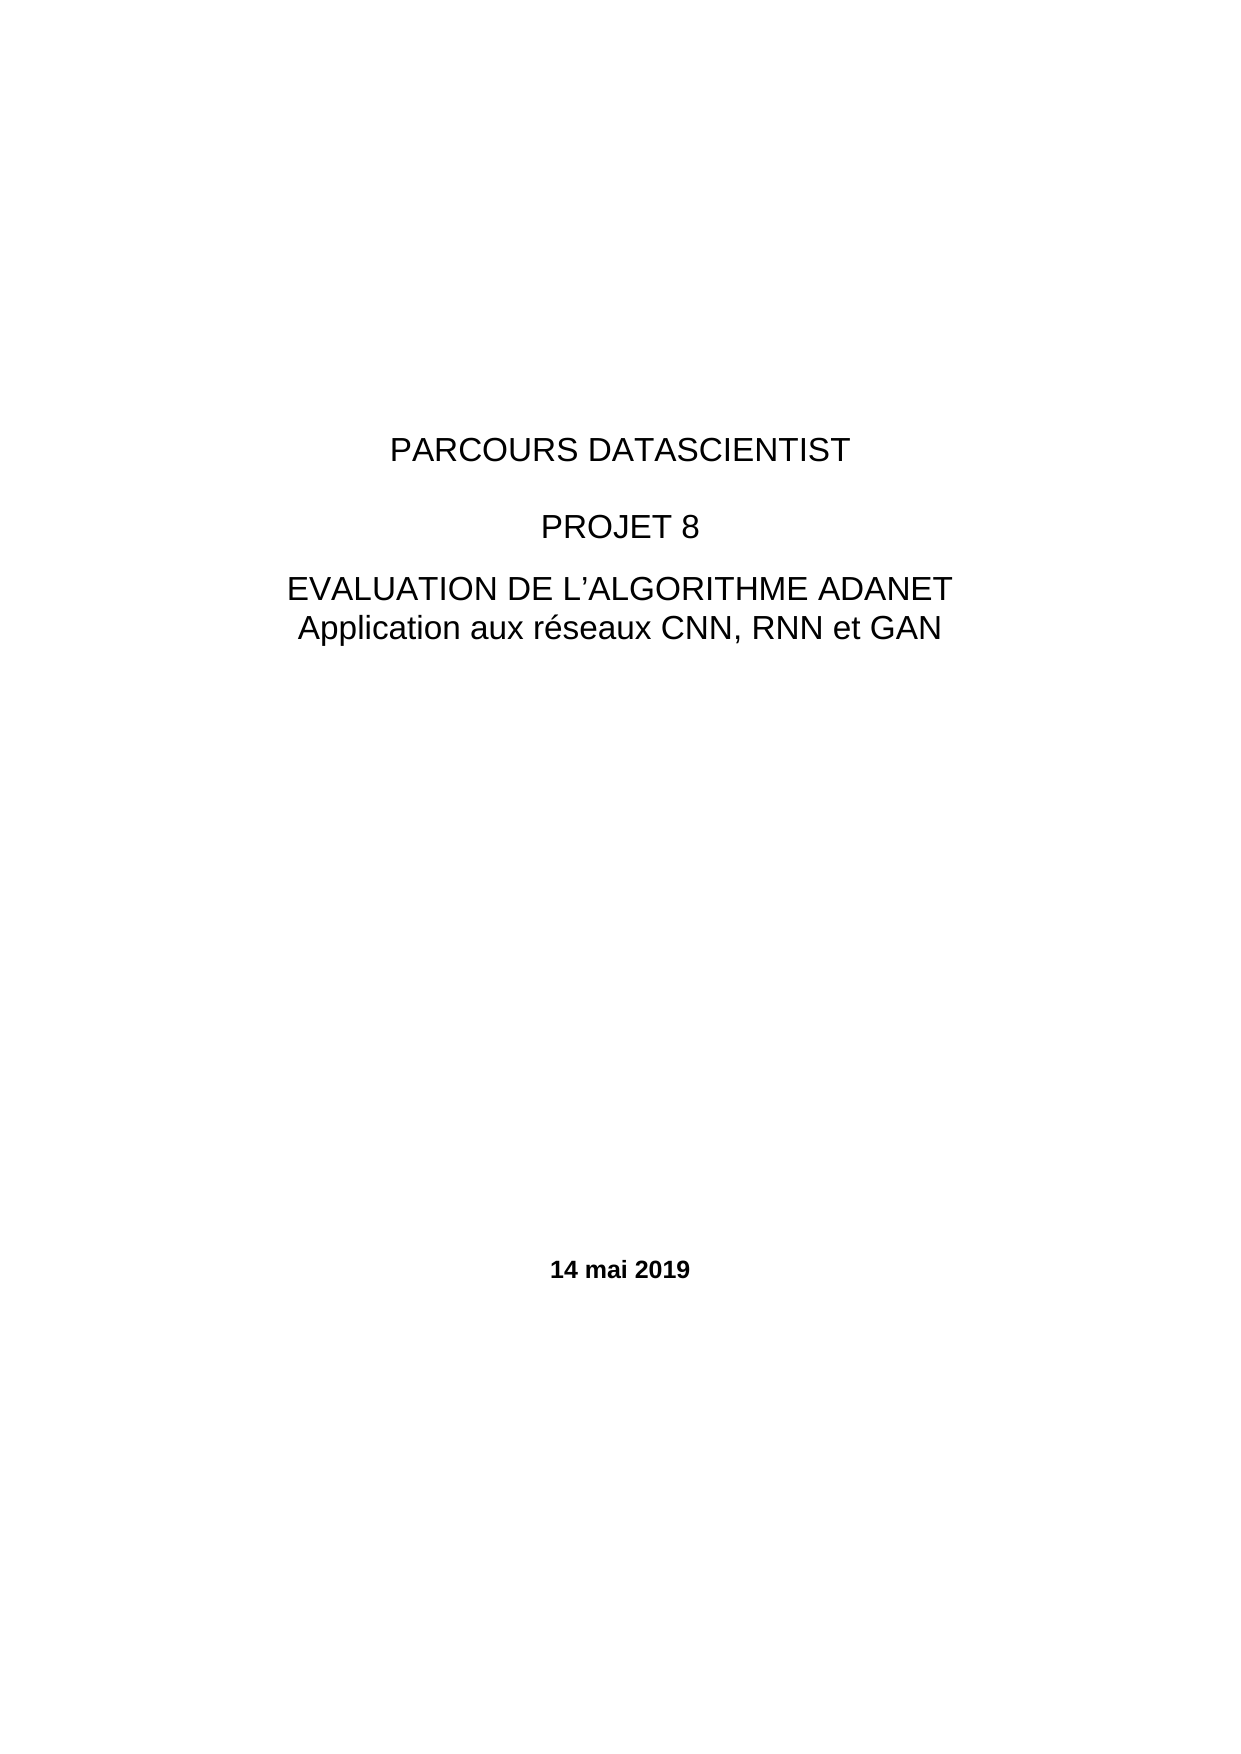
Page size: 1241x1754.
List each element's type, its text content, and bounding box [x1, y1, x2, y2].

text PROJET 8 [148, 507, 1092, 569]
text PARCOURS DATASCIENTIST [148, 430, 1092, 468]
text EVALUATION DE L’ALGORITHME ADANET [148, 569, 1092, 608]
text mai 14, 2019 [148, 1255, 1092, 1283]
text Application aux réseaux CNN, RNN et GAN [148, 608, 1092, 646]
